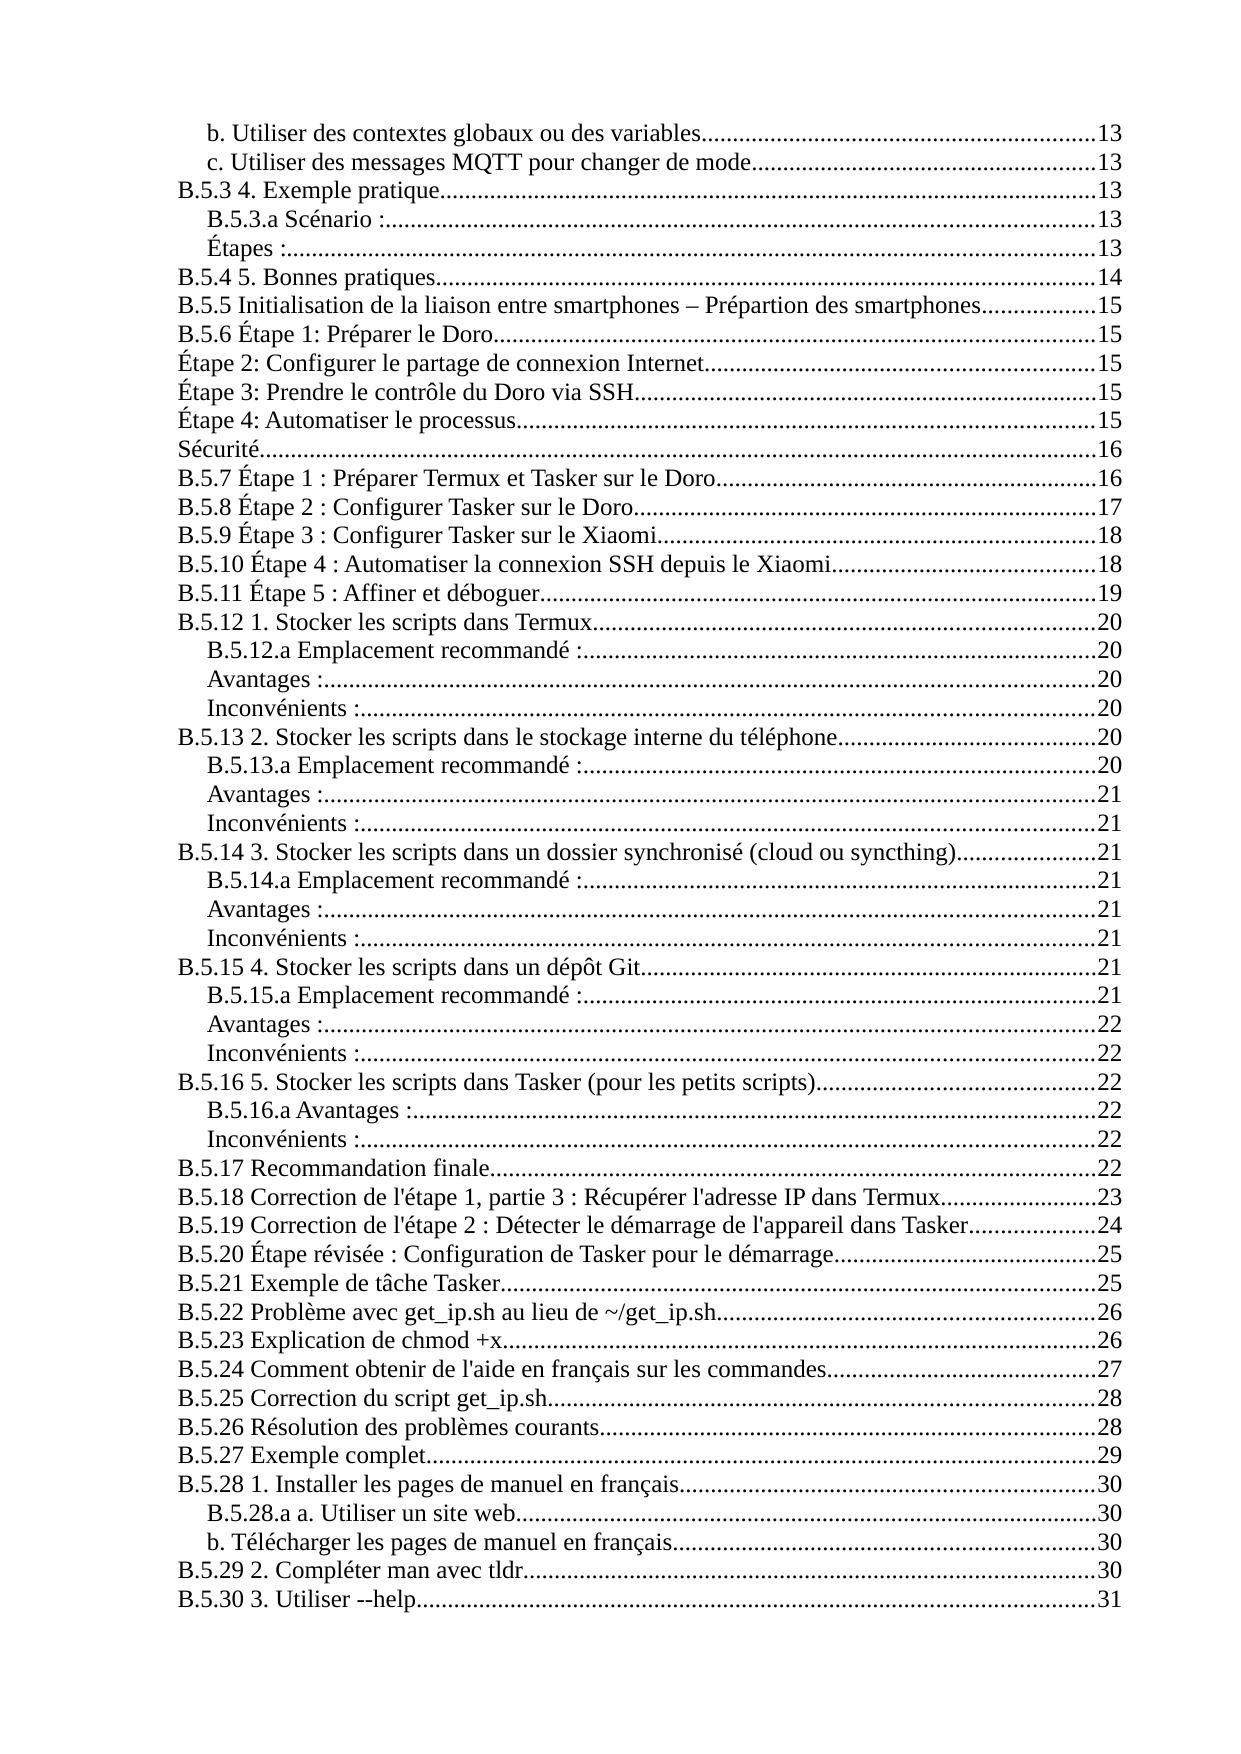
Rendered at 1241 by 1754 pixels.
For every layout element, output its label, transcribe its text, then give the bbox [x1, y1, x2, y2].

text B.5.18 Correction de l'étape 1, partie 3 : Récupérer l'adresse IP dans Termux 23 [177, 1182, 1122, 1211]
text b. Utiliser des contextes globaux ou des variables 13 [207, 118, 1122, 147]
text B.5.11 Étape 5 : Affiner et déboguer 19 [177, 578, 1122, 607]
text B.5.25 Correction du script get_ip.sh 28 [177, 1383, 1122, 1412]
text Inconvénients : 22 [207, 1124, 1122, 1153]
text B.5.13.a Emplacement recommandé : 20 [207, 751, 1122, 779]
text b. Télécharger les pages de manuel en français 30 [207, 1527, 1122, 1556]
text B.5.26 Résolution des problèmes courants 28 [177, 1412, 1122, 1441]
text B.5.12 1. Stocker les scripts dans Termux 20 [177, 607, 1122, 636]
text B.5.3 4. Exemple pratique 13 [177, 176, 1122, 204]
text B.5.14.a Emplacement recommandé : 21 [207, 866, 1122, 894]
text B.5.21 Exemple de tâche Tasker 25 [177, 1268, 1122, 1297]
text B.5.10 Étape 4 : Automatiser la connexion SSH depuis le Xiaomi 18 [177, 549, 1122, 578]
text c. Utiliser des messages MQTT pour changer de mode 13 [207, 147, 1122, 176]
text B.5.28.a a. Utiliser un site web 30 [207, 1498, 1122, 1527]
text B.5.3.a Scénario : 13 [207, 204, 1122, 233]
text Étape 2: Configurer le partage de connexion Internet 15 [177, 348, 1122, 377]
text Étapes : 13 [207, 233, 1122, 262]
text B.5.22 Problème avec get_ip.sh au lieu de ~/get_ip.sh 26 [177, 1297, 1122, 1326]
text Sécurité 16 [177, 434, 1122, 463]
text Inconvénients : 20 [207, 693, 1122, 722]
text Avantages : 21 [207, 894, 1122, 923]
text B.5.15 4. Stocker les scripts dans un dépôt Git 21 [177, 952, 1122, 981]
text B.5.6 Étape 1: Préparer le Doro 15 [177, 319, 1122, 348]
text B.5.14 3. Stocker les scripts dans un dossier synchronisé (cloud ou syncthing) 21 [177, 837, 1122, 866]
text Inconvénients : 22 [207, 1038, 1122, 1067]
text Inconvénients : 21 [207, 923, 1122, 952]
text B.5.20 Étape révisée : Configuration de Tasker pour le démarrage 25 [177, 1239, 1122, 1268]
text B.5.9 Étape 3 : Configurer Tasker sur le Xiaomi 18 [177, 521, 1122, 549]
text B.5.4 5. Bonnes pratiques 14 [177, 262, 1122, 291]
text B.5.12.a Emplacement recommandé : 20 [207, 636, 1122, 664]
text B.5.19 Correction de l'étape 2 : Détecter le démarrage de l'appareil dans Tasker 24 [177, 1211, 1122, 1239]
text Avantages : 20 [207, 664, 1122, 693]
text B.5.28 1. Installer les pages de manuel en français 30 [177, 1469, 1122, 1498]
text Inconvénients : 21 [207, 808, 1122, 837]
text B.5.5 Initialisation de la liaison entre smartphones – Prépartion des smartphones 15 [177, 291, 1122, 319]
text B.5.7 Étape 1 : Préparer Termux et Tasker sur le Doro 16 [177, 463, 1122, 492]
text B.5.27 Exemple complet 29 [177, 1441, 1122, 1469]
text B.5.15.a Emplacement recommandé : 21 [207, 981, 1122, 1009]
text B.5.23 Explication de chmod +x 26 [177, 1326, 1122, 1354]
text B.5.24 Comment obtenir de l'aide en français sur les commandes 27 [177, 1354, 1122, 1383]
text B.5.13 2. Stocker les scripts dans le stockage interne du téléphone 20 [177, 722, 1122, 751]
text B.5.17 Recommandation finale 22 [177, 1153, 1122, 1182]
text B.5.8 Étape 2 : Configurer Tasker sur le Doro 17 [177, 492, 1122, 521]
text B.5.29 2. Compléter man avec tldr 30 [177, 1556, 1122, 1584]
text B.5.16 5. Stocker les scripts dans Tasker (pour les petits scripts) 22 [177, 1067, 1122, 1096]
text B.5.16.a Avantages : 22 [207, 1096, 1122, 1124]
text Étape 4: Automatiser le processus 15 [177, 406, 1122, 434]
text Avantages : 22 [207, 1009, 1122, 1038]
text Avantages : 21 [207, 779, 1122, 808]
text B.5.30 3. Utiliser --help 31 [177, 1584, 1122, 1613]
text Étape 3: Prendre le contrôle du Doro via SSH 15 [177, 377, 1122, 406]
